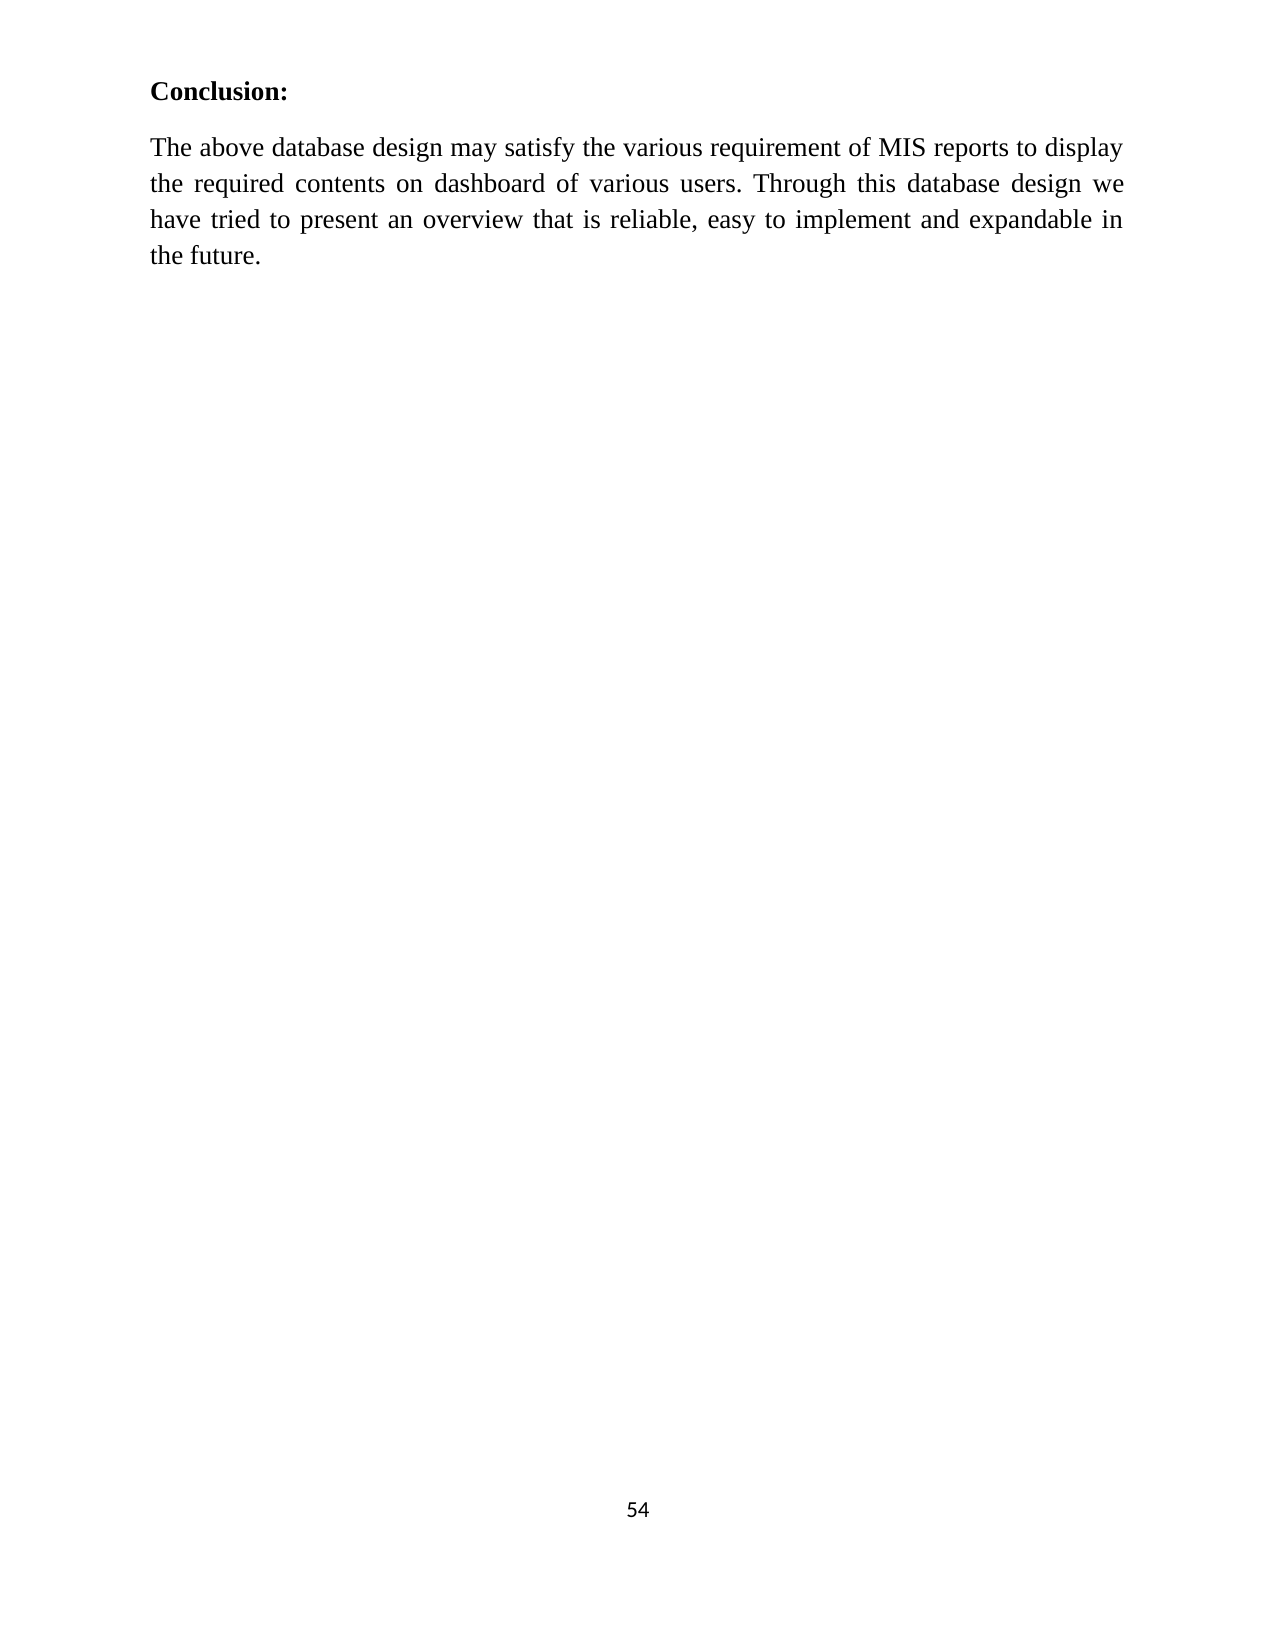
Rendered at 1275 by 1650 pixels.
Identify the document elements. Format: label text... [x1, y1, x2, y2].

text Conclusion: [150, 75, 1125, 106]
text The above database design may satisfy the various requirement of MIS reports to display the required contents on dashboard of various users. Through this database design we have tried to present an overview that is reliable, easy to implement and expandable in the future. [150, 132, 1125, 270]
